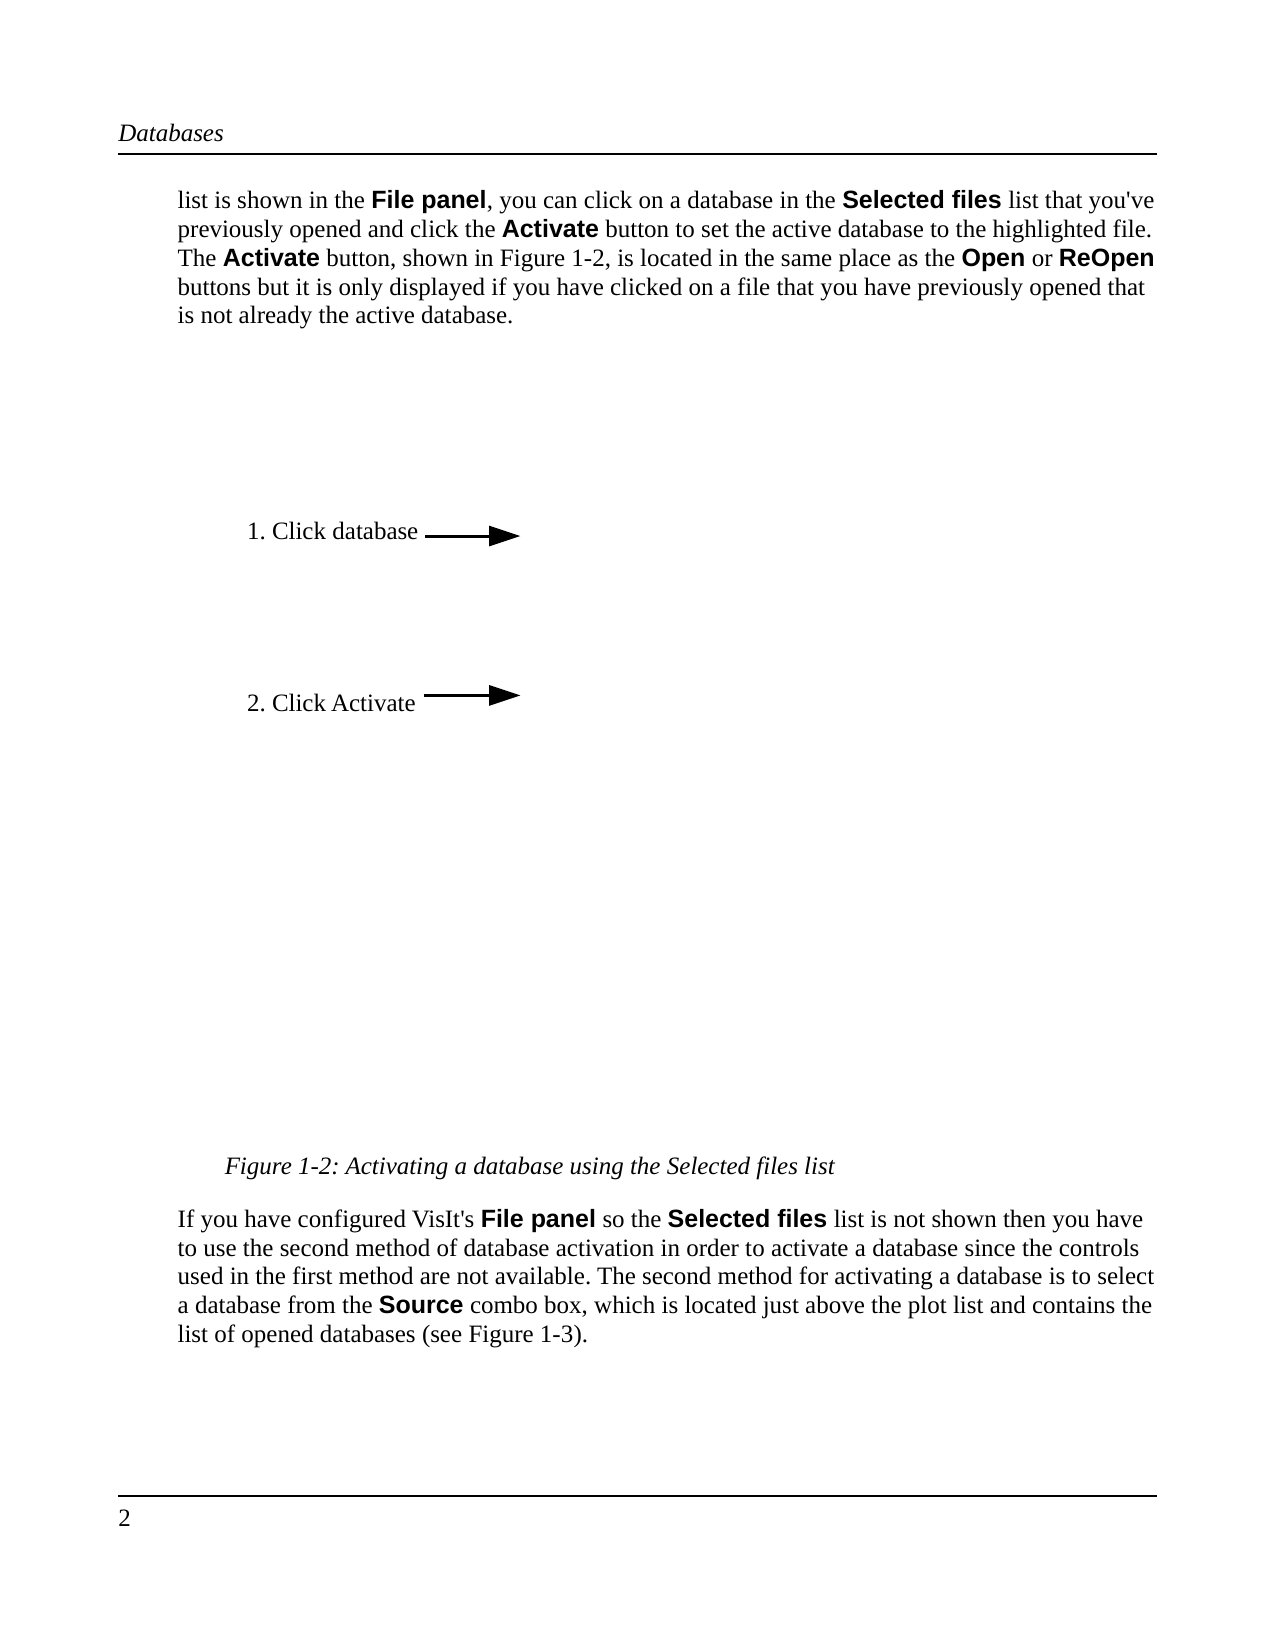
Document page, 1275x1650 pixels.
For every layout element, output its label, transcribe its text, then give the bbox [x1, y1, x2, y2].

text If you have configured VisIt's File panel so the Selected files list is not shown then you have to use the second method of database activation in order to activate a database since the controls used in the first method are not available. The second method for activating a database is to select a database from the Source combo box, which is located just above the plot list and contains the list of opened databases (see Figure 1-3). [177, 356, 1157, 1348]
text list is shown in the File panel, you can click on a database in the Selected files list that you've previously opened and click the Activate button to set the active database to the highlighted file. The Activate button, shown in Figure 1-2, is located in the same place as the Open or ReOpen buttons but it is only displayed if you have clicked on a file that you have previously opened that is not already the active database. [177, 185, 1157, 329]
text Figure 1-2: Activating a database using the Selected files list [224, 1151, 1051, 1179]
